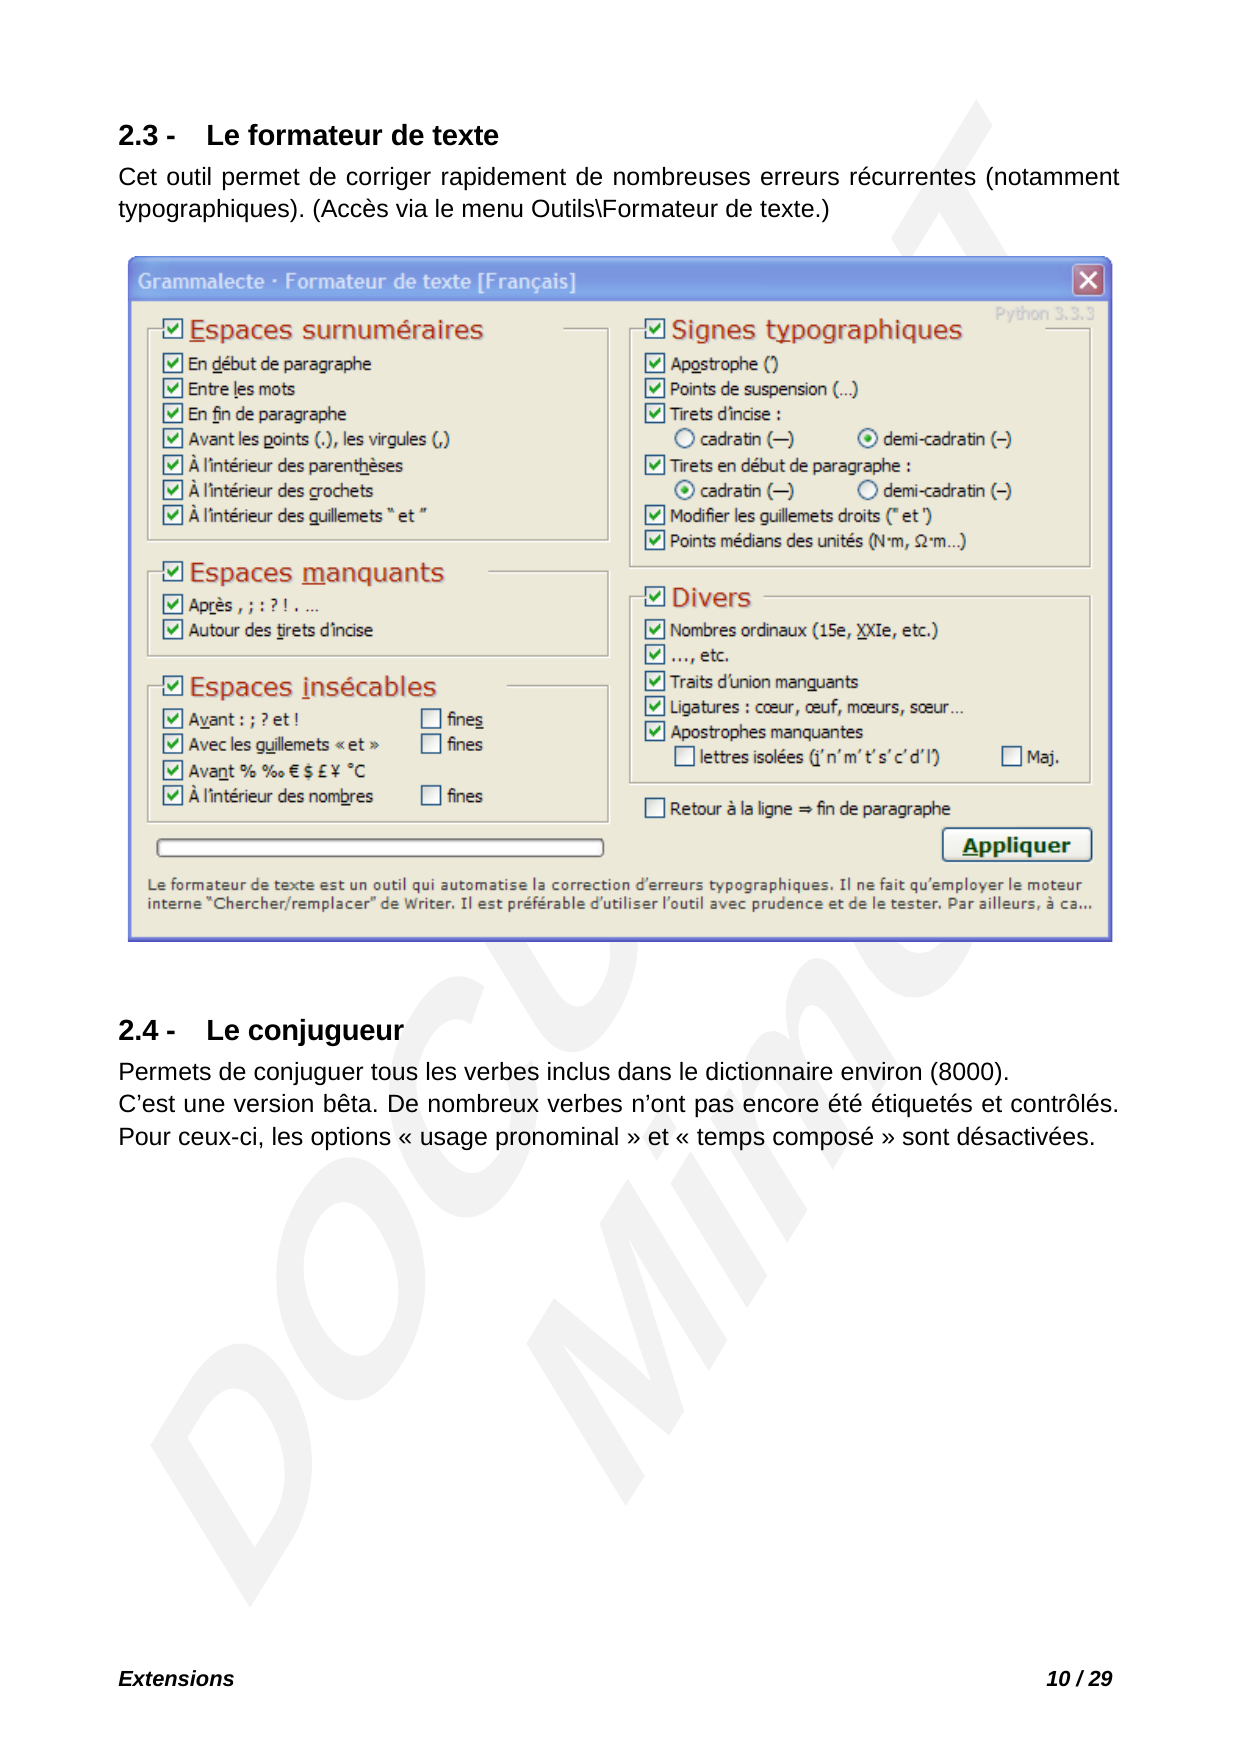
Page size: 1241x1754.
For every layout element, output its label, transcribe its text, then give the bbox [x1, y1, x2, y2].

subtitle Le conjugueur [118, 1012, 1122, 1046]
text Cet outil permet de corriger rapidement de nombreuses erreurs récurrentes (notamment typographiques). (Accès via le menu Outils\Formateur de texte.) [118, 159, 1122, 224]
text C’est une version bêta. De nombreux verbes n’ont pas encore été étiquetés et contrôlés. Pour ceux-ci, les options « usage pronominal » et « temps composé » sont désactivées. [118, 1087, 1122, 1152]
picture [127, 256, 1113, 942]
text Permets de conjuguer tous les verbes inclus dans le dictionnaire environ (8000). [118, 1054, 1122, 1087]
subtitle Le formateur de texte [118, 118, 1122, 151]
